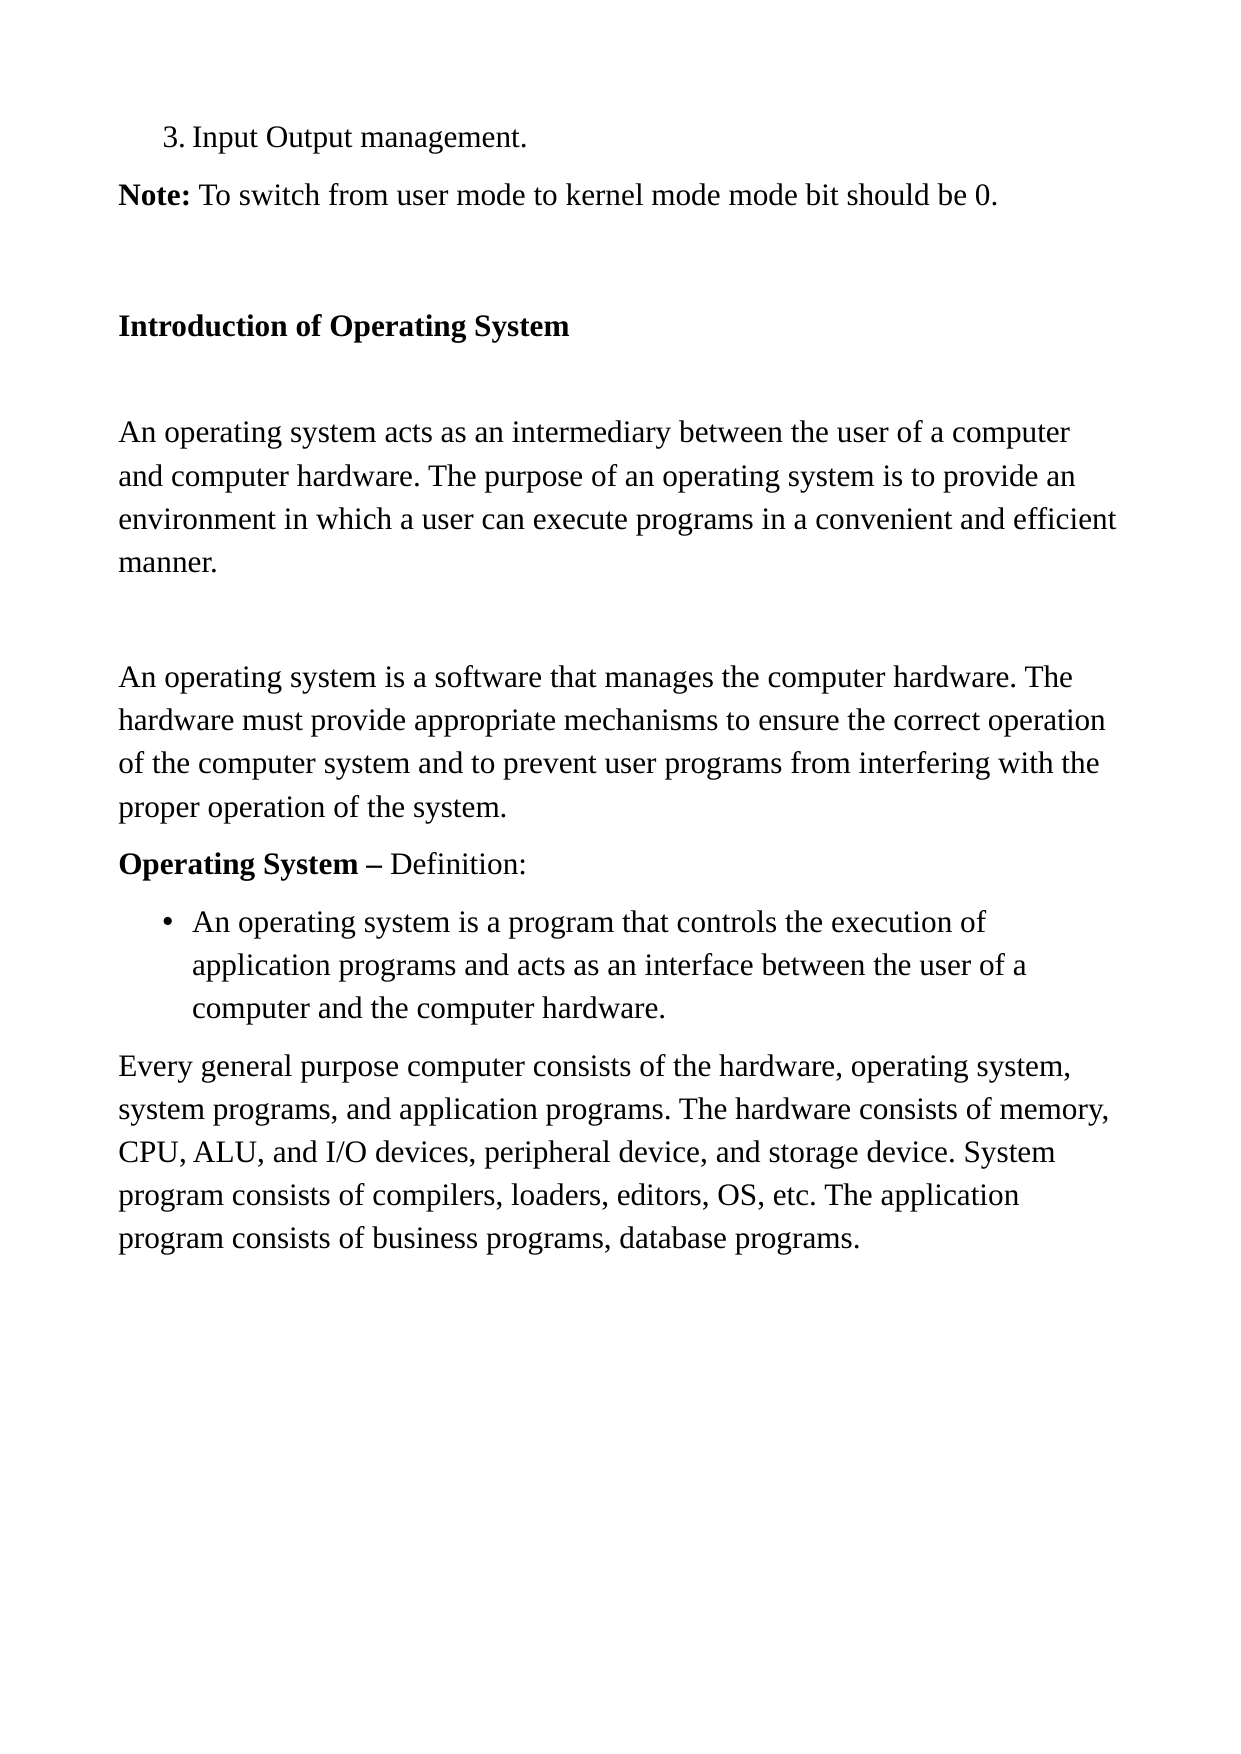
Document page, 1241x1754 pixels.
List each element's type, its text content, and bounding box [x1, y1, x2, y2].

subtitle Introduction of Operating System [118, 308, 1122, 343]
text Operating System – Definition: [118, 846, 1122, 882]
text An operating system is a software that manages the computer hardware. The hardware must provide appropriate mechanisms to ensure the correct operation of the computer system and to prevent user programs from interfering with the proper operation of the system. [118, 658, 1122, 824]
text An operating system acts as an intermediary between the user of a computer and computer hardware. The purpose of an operating system is to provide an environment in which a user can execute programs in a convenient and efficient manner. [118, 414, 1122, 579]
list An operating system is a program that controls the execution of application programs and acts as an interface between the user of a computer and the computer hardware. [162, 903, 1122, 1026]
text Note: To switch from user mode to kernel mode mode bit should be 0. [118, 176, 1122, 212]
text Every general purpose computer consists of the hardware, operating system, system programs, and application programs. The hardware consists of memory, CPU, ALU, and I/O devices, peripheral device, and storage device. System program consists of compilers, loaders, editors, OS, etc. The application program consists of business programs, database programs. [118, 1047, 1122, 1256]
list Input Output management. [162, 118, 1122, 154]
